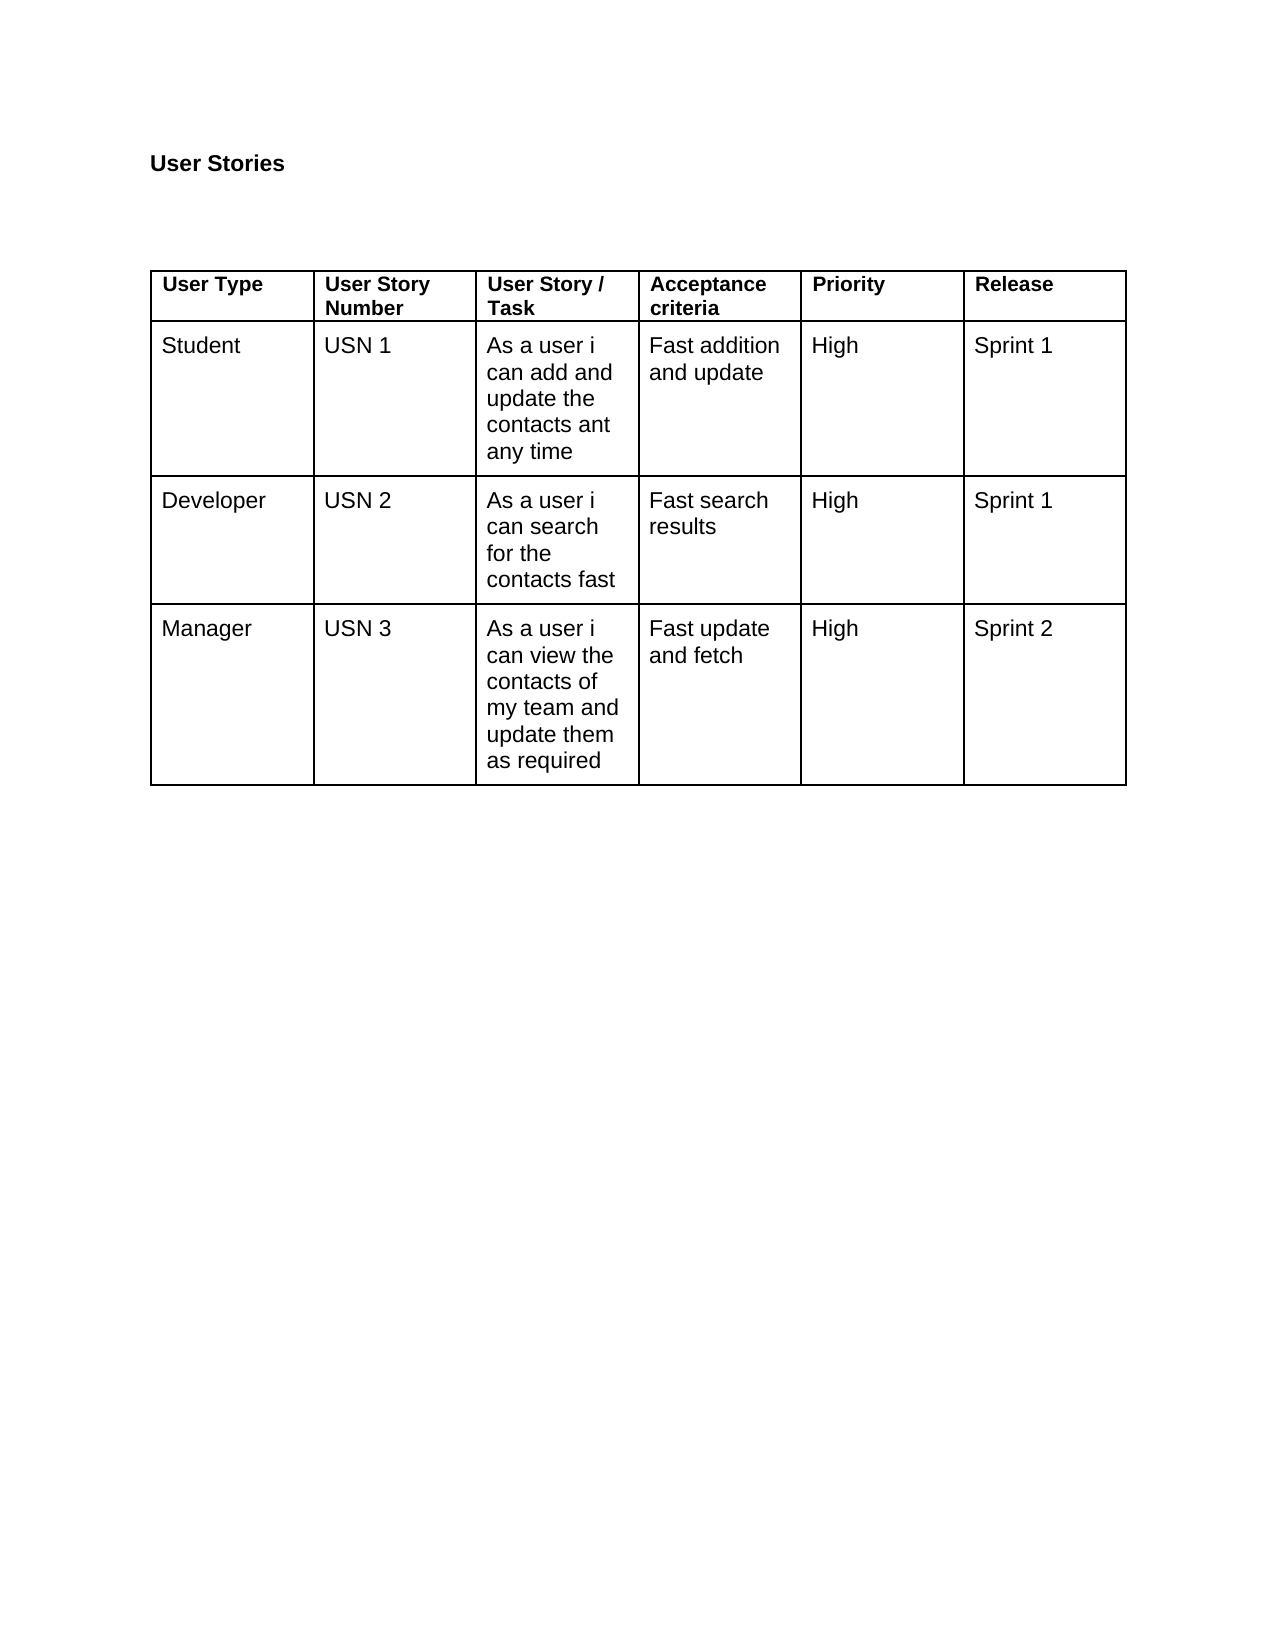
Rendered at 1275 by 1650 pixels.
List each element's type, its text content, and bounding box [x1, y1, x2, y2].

table_header Acceptance criteria [640, 272, 800, 320]
table_cell USN 2 [315, 477, 475, 603]
table_cell Fast update and fetch [640, 605, 800, 784]
text User Stories [150, 150, 1125, 176]
table_cell Sprint 1 [965, 477, 1125, 603]
table_cell USN 3 [315, 605, 475, 784]
table_header User Story Number [315, 272, 475, 320]
table_cell High [802, 322, 963, 474]
table_header Release [965, 272, 1125, 320]
table_cell Sprint 2 [965, 605, 1125, 784]
table_cell Fast search results [640, 477, 800, 603]
table_cell Student [152, 322, 313, 474]
table_cell As a user i can search for the contacts fast [477, 477, 638, 603]
table_cell Fast addition and update [640, 322, 800, 474]
table_cell Manager [152, 605, 313, 784]
table_cell Sprint 1 [965, 322, 1125, 474]
table_cell Developer [152, 477, 313, 603]
table_header User Type [152, 272, 313, 320]
table_header User Story / Task [477, 272, 638, 320]
table_cell High [802, 605, 963, 784]
table_cell High [802, 477, 963, 603]
table_cell USN 1 [315, 322, 475, 474]
table_cell As a user i can add and update the contacts ant any time [477, 322, 638, 474]
table_cell As a user i can view the contacts of my team and update them as required [477, 605, 638, 784]
table_header Priority [802, 272, 963, 320]
